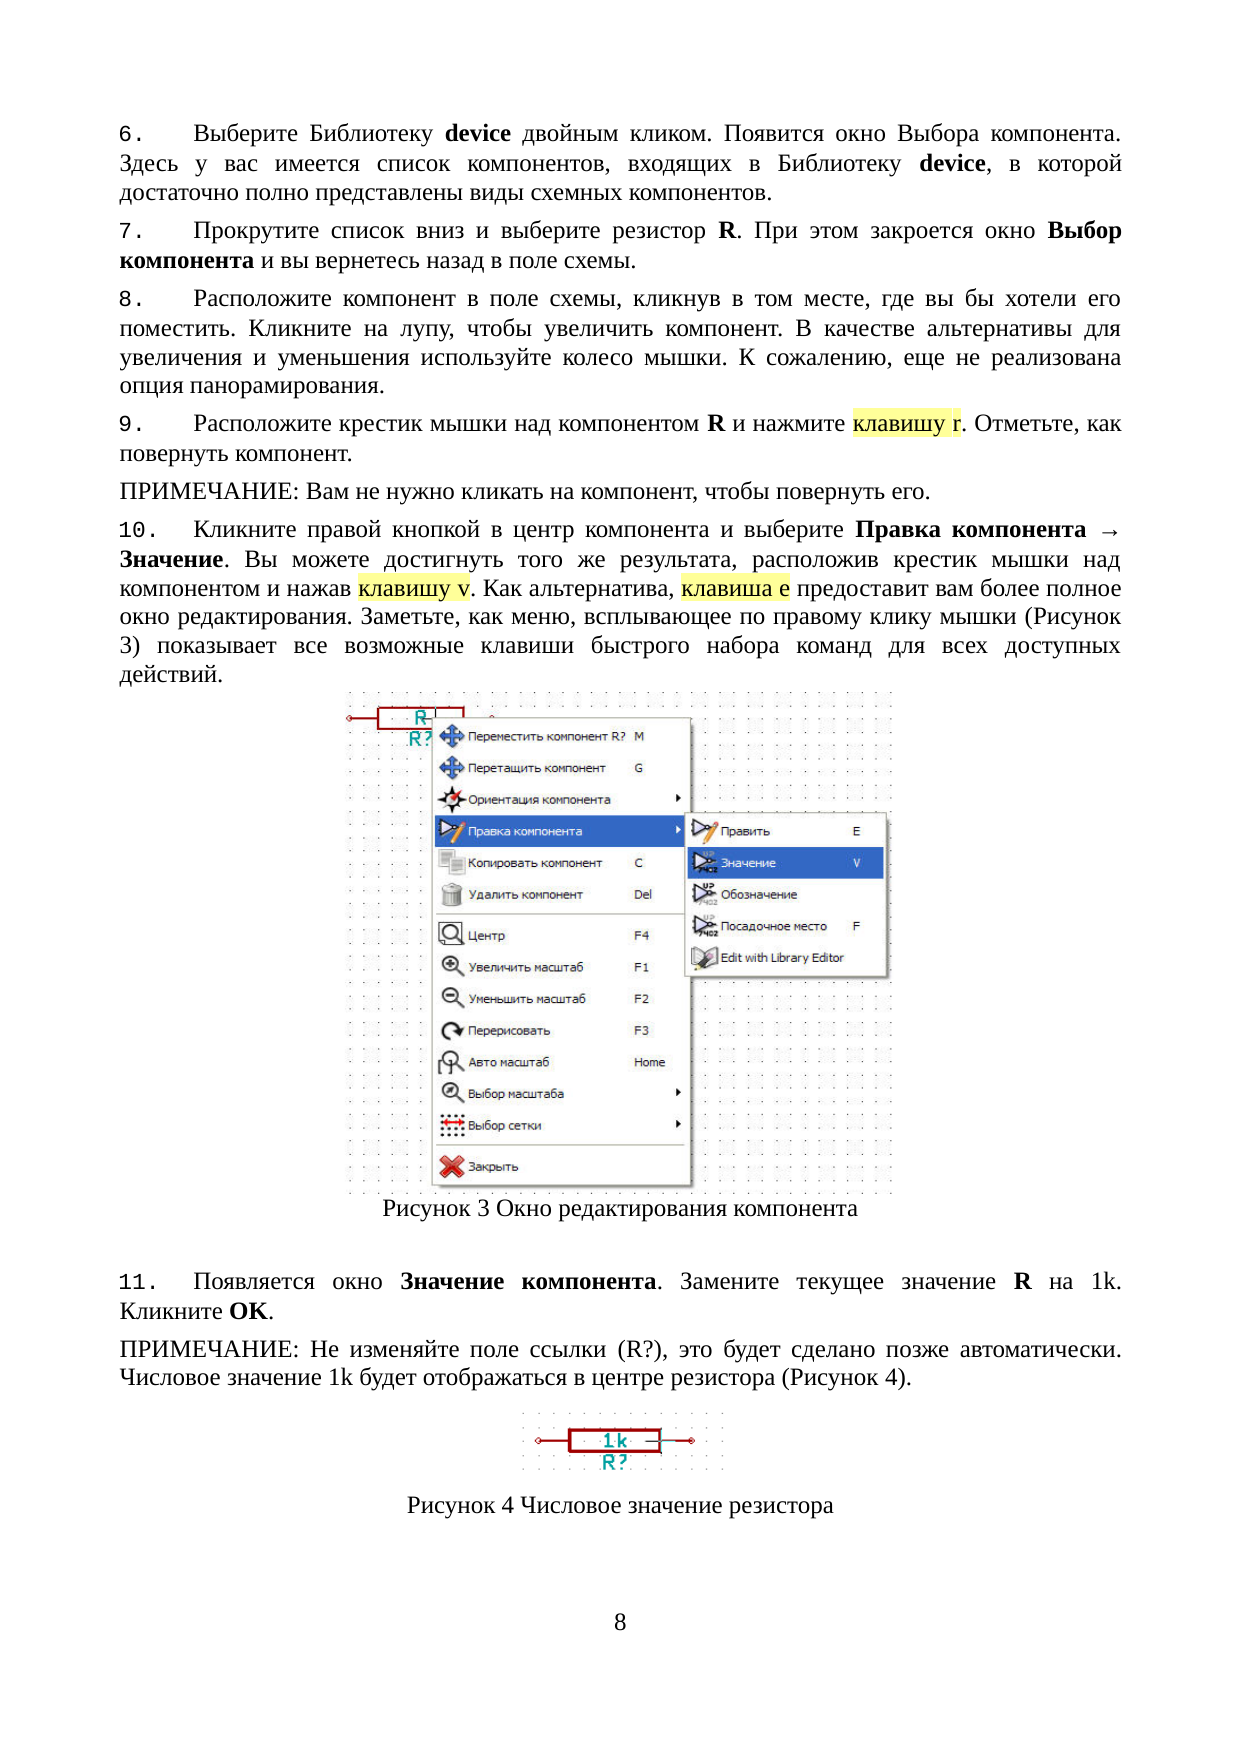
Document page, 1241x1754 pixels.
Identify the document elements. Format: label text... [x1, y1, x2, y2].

list Выберите Библиотеку device двойным кликом. Появится окно Выбора компонента. Здесь у вас имеется список компонентов, входящих в Библиотеку device, в которой достаточно полно представлены виды схемных компонентов. [118, 118, 1122, 206]
list ПРИМЕЧАНИЕ: Не изменяйте поле ссылки (R?), это будет сделано позже автоматически. Числовое значение 1k будет отображаться в центре резистора (Рисунок 4). [118, 1334, 1122, 1391]
list Расположите крестик мышки над компонентом R и нажмите клавишу r. Отметьте, как повернуть компонент. [118, 408, 1122, 467]
list ПРИМЕЧАНИЕ: Вам не нужно кликать на компонент, чтобы повернуть его. [118, 476, 1122, 505]
list Кликните правой кнопкой в центр компонента и выберите Правка компонента → Значение. Вы можете достигнуть того же результата, расположив крестик мышки над компонентом и нажав клавишу v. Как альтернатива, клавиша e предоставит вам более полное окно редактирования. Заметьте, как меню, всплывающее по правому клику мышки (Рисунок 3) показывает все возможные клавиши быстрого набора команд для всех доступных действий. [118, 514, 1122, 688]
list Прокрутите список вниз и выберите резистор R. При этом закроется окно Выбор компонента и вы вернетесь назад в поле схемы. [118, 215, 1122, 274]
picture [336, 692, 904, 1194]
list Появляется окно Значение компонента. Замените текущее значение R на 1k. Кликните OK. [118, 1266, 1122, 1325]
picture [513, 1404, 728, 1482]
list Расположите компонент в поле схемы, кликнув в том месте, где вы бы хотели его поместить. Кликните на лупу, чтобы увеличить компонент. В качестве альтернативы для увеличения и уменьшения используйте колесо мышки. К сожалению, еще не реализована опция панорамирования. [118, 283, 1122, 399]
text Рисунок 4 Числовое значение резистора [118, 1400, 1122, 1519]
text Рисунок 3 Окно редактирования компонента [118, 697, 1122, 1222]
